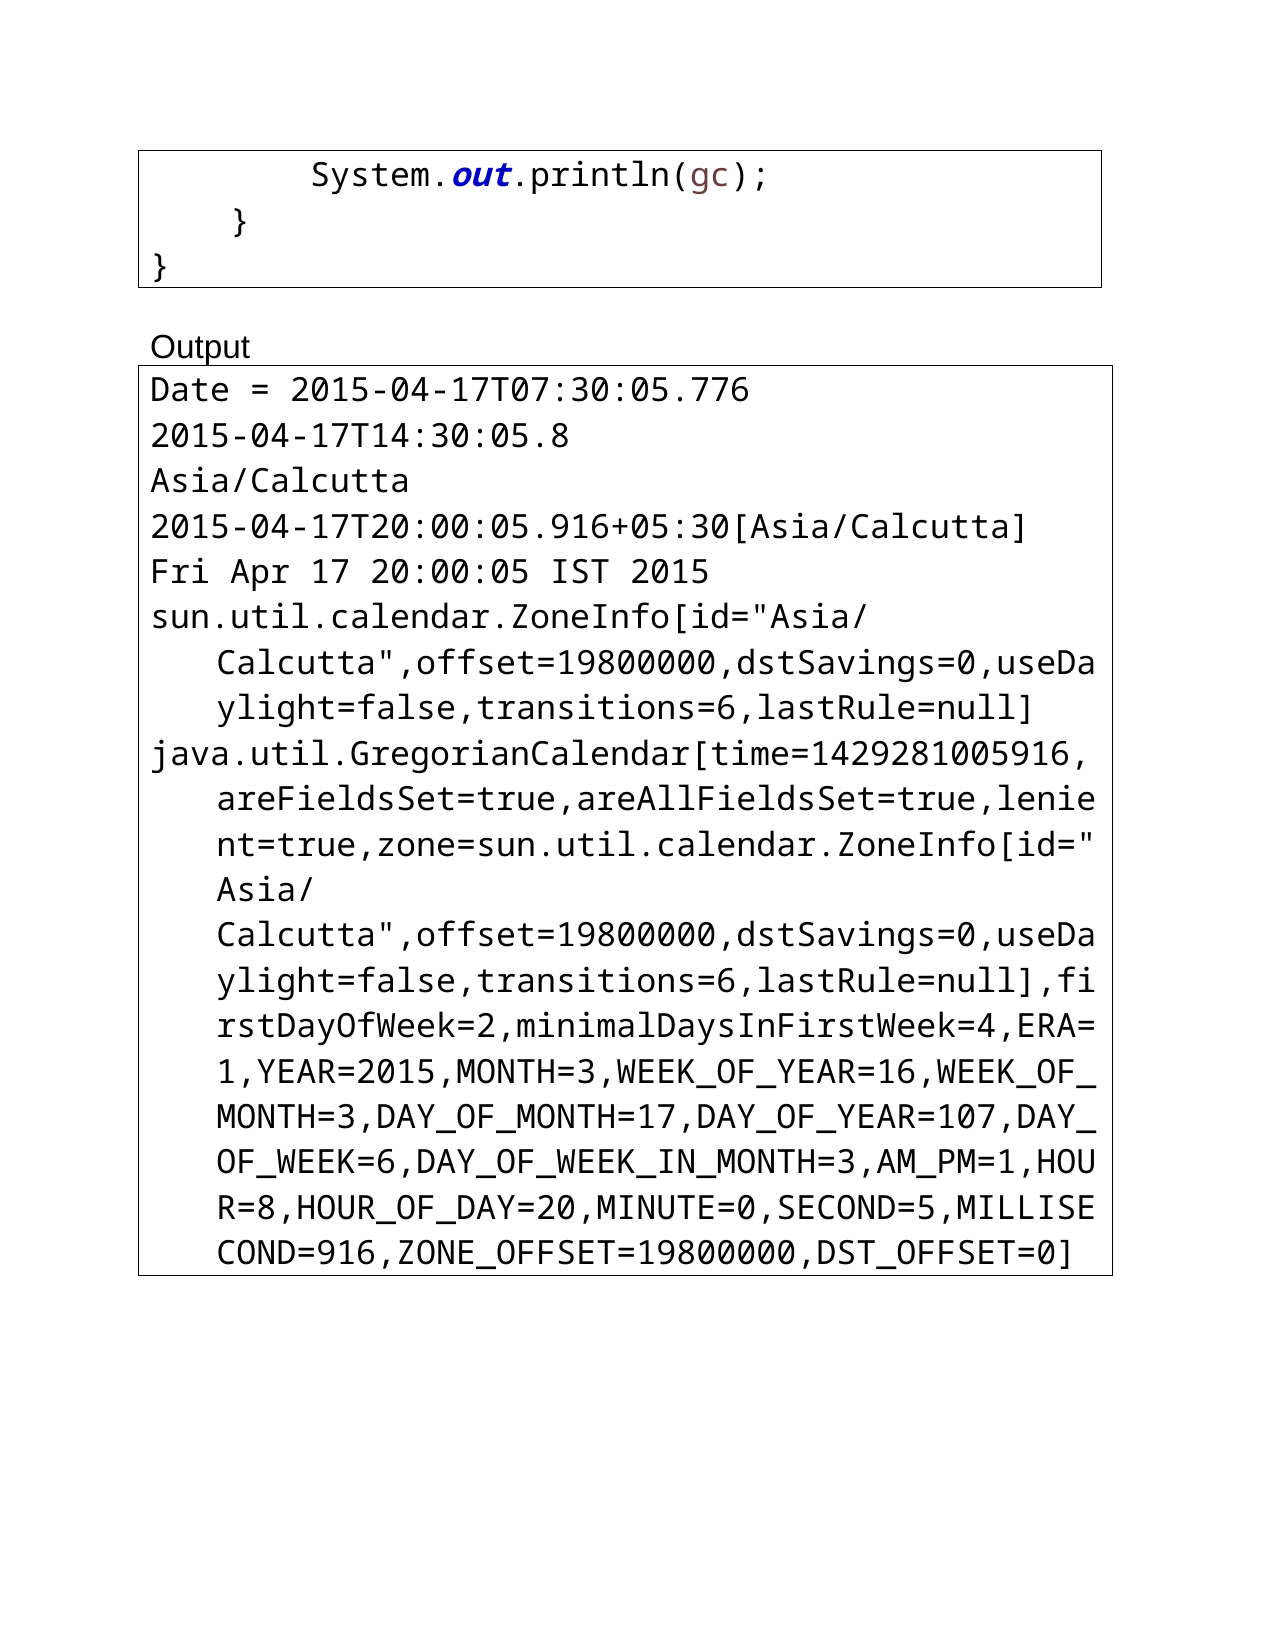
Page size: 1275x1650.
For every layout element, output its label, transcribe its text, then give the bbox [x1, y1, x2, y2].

text Output [150, 327, 1125, 365]
table_header Date = 2015-04-17T07:30:05.776 2015-04-17T14:30:05.8 Asia/Calcutta 2015-04-17T20:00:05.916+05:30[Asia/Calcutta] Fri Apr 17 20:00:05 IST 2015 sun.util.calendar.ZoneInfo[id="Asia/Calcutta",offset=19800000,dstSavings=0,useDaylight=false,transitions=6,lastRule=null] java.util.GregorianCalendar[time=1429281005916,areFieldsSet=true,areAllFieldsSet=true,lenient=true,zone=sun.util.calendar.ZoneInfo[id="Asia/Calcutta",offset=19800000,dstSavings=0,useDaylight=false,transitions=6,lastRule=null],firstDayOfWeek=2,minimalDaysInFirstWeek=4,ERA=1,YEAR=2015,MONTH=3,WEEK_OF_YEAR=16,WEEK_OF_MONTH=3,DAY_OF_MONTH=17,DAY_OF_YEAR=107,DAY_OF_WEEK=6,DAY_OF_WEEK_IN_MONTH=3,AM_PM=1,HOUR=8,HOUR_OF_DAY=20,MINUTE=0,SECOND=5,MILLISECOND=916,ZONE_OFFSET=19800000,DST_OFFSET=0] [139, 366, 1112, 1274]
table_header System.out.println(gc); } } [139, 151, 1101, 287]
